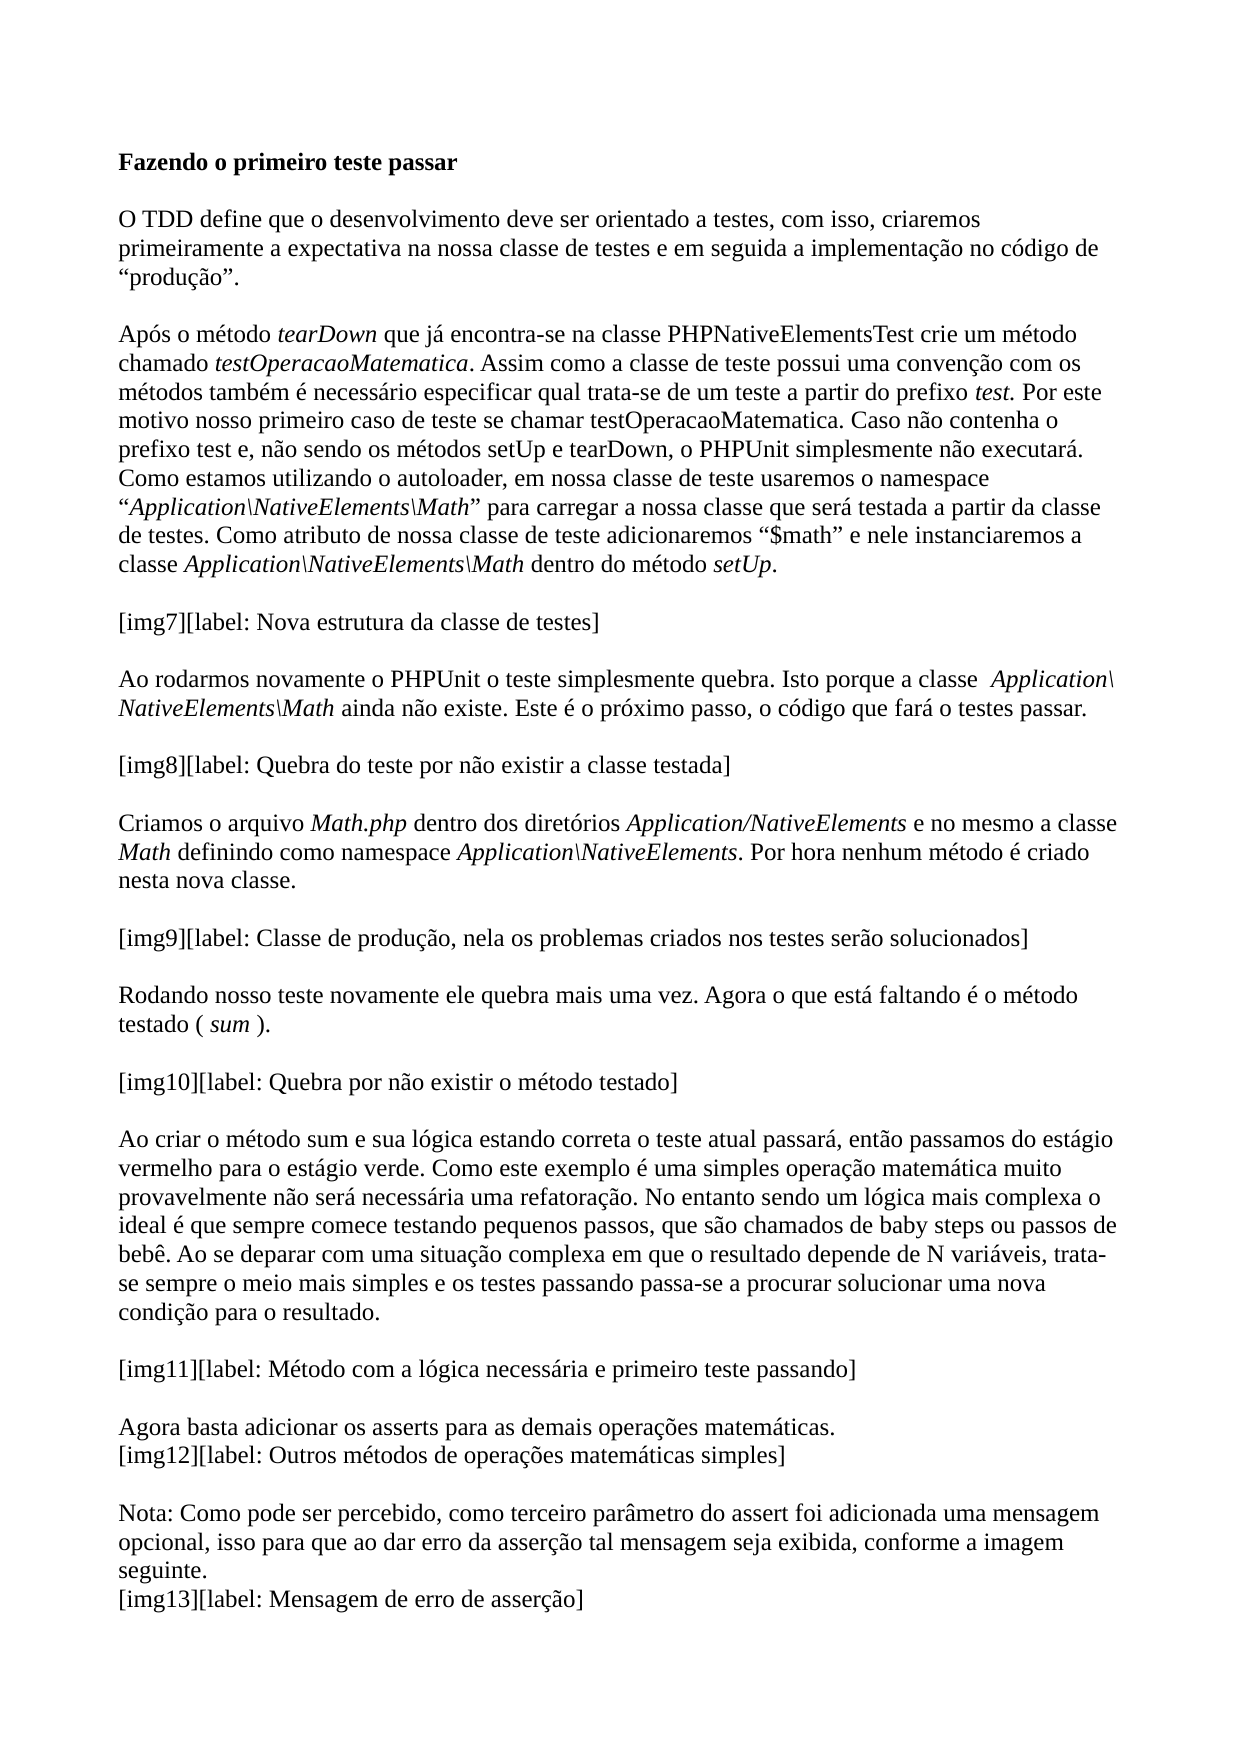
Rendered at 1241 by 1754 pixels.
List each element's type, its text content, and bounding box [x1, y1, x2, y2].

text [img11][label: Método com a lógica necessária e primeiro teste passando] [118, 1354, 1122, 1383]
text Agora basta adicionar os asserts para as demais operações matemáticas. [118, 1412, 1122, 1441]
text [img9][label: Classe de produção, nela os problemas criados nos testes serão solucionados] [118, 923, 1122, 952]
text Ao rodarmos novamente o PHPUnit o teste simplesmente quebra. Isto porque a classe Application\NativeElements\Math ainda não existe. Este é o próximo passo, o código que fará o testes passar. [118, 664, 1122, 722]
text [img7][label: Nova estrutura da classe de testes] [118, 607, 1122, 636]
text [img12][label: Outros métodos de operações matemáticas simples] [118, 1441, 1122, 1469]
text Como estamos utilizando o autoloader, em nossa classe de teste usaremos o namespace “Application\NativeElements\Math” para carregar a nossa classe que será testada a partir da classe de testes. Como atributo de nossa classe de teste adicionaremos “$math” e nele instanciaremos a classe Application\NativeElements\Math dentro do método setUp. [118, 463, 1122, 578]
text Nota: Como pode ser percebido, como terceiro parâmetro do assert foi adicionada uma mensagem opcional, isso para que ao dar erro da asserção tal mensagem seja exibida, conforme a imagem seguinte. [118, 1498, 1122, 1584]
text O TDD define que o desenvolvimento deve ser orientado a testes, com isso, criaremos primeiramente a expectativa na nossa classe de testes e em seguida a implementação no código de “produção”. [118, 204, 1122, 291]
text [img8][label: Quebra do teste por não existir a classe testada] [118, 751, 1122, 779]
text [img13][label: Mensagem de erro de asserção] [118, 1584, 1122, 1613]
text Ao criar o método sum e sua lógica estando correta o teste atual passará, então passamos do estágio vermelho para o estágio verde. Como este exemplo é uma simples operação matemática muito provavelmente não será necessária uma refatoração. No entanto sendo um lógica mais complexa o ideal é que sempre comece testando pequenos passos, que são chamados de baby steps ou passos de bebê. Ao se deparar com uma situação complexa em que o resultado depende de N variáveis, trata-se sempre o meio mais simples e os testes passando passa-se a procurar solucionar uma nova condição para o resultado. [118, 1124, 1122, 1326]
text [img10][label: Quebra por não existir o método testado] [118, 1067, 1122, 1096]
text Após o método tearDown que já encontra-se na classe PHPNativeElementsTest crie um método chamado testOperacaoMatematica. Assim como a classe de teste possui uma convenção com os métodos também é necessário especificar qual trata-se de um teste a partir do prefixo test. Por este motivo nosso primeiro caso de teste se chamar testOperacaoMatematica. Caso não contenha o prefixo test e, não sendo os métodos setUp e tearDown, o PHPUnit simplesmente não executará. [118, 319, 1122, 463]
text Fazendo o primeiro teste passar [118, 147, 1122, 176]
text Rodando nosso teste novamente ele quebra mais uma vez. Agora o que está faltando é o método testado ( sum ). [118, 981, 1122, 1038]
text Criamos o arquivo Math.php dentro dos diretórios Application/NativeElements e no mesmo a classe Math definindo como namespace Application\NativeElements. Por hora nenhum método é criado nesta nova classe. [118, 808, 1122, 894]
